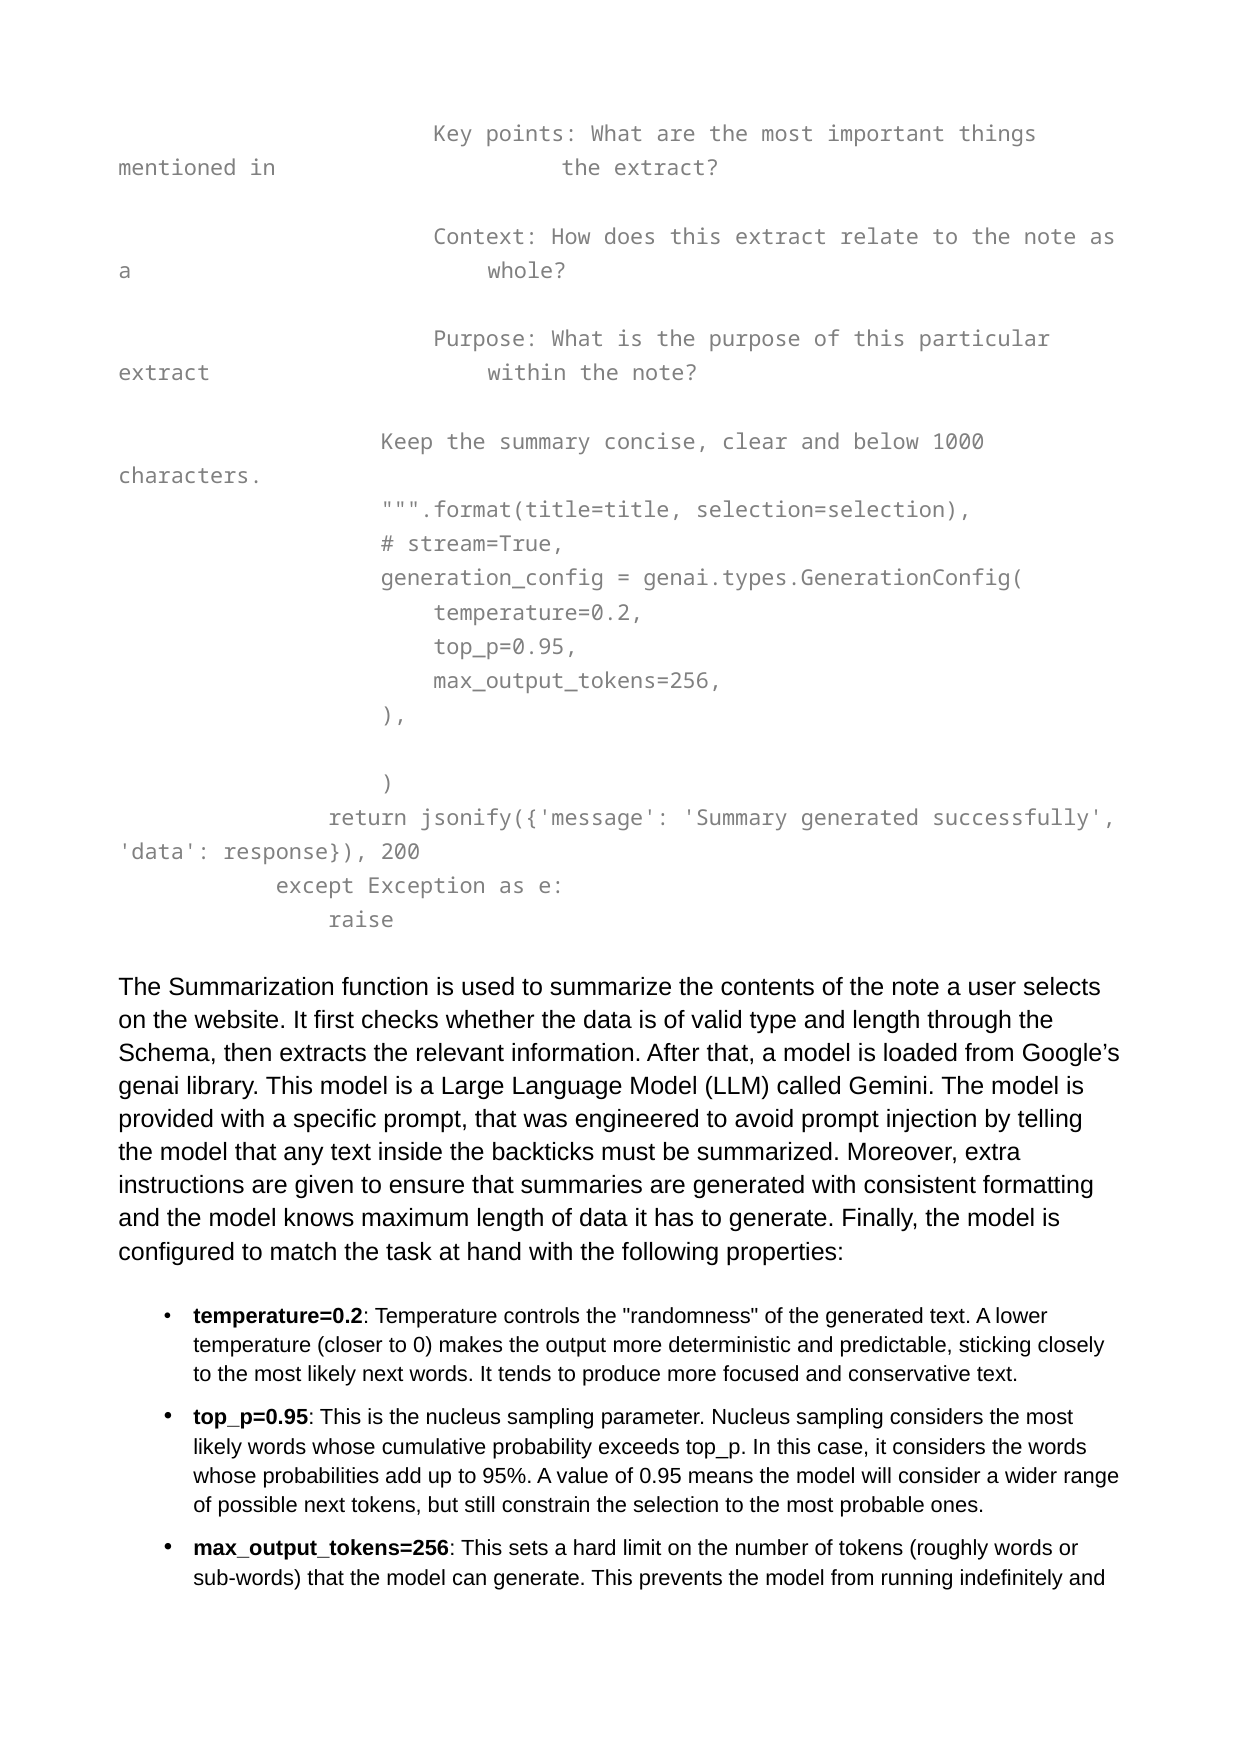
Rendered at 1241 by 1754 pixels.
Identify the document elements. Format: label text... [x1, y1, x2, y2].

text """.format(title=title, selection=selection), [118, 494, 1122, 524]
text The Summarization function is used to summarize the contents of the note a user selects on the website. It first checks whether the data is of valid type and length through the Schema, then extracts the relevant information. After that, a model is loaded from Google’s genai library. This model is a Large Language Model (LLM) called Gemini. The model is provided with a specific prompt, that was engineered to avoid prompt injection by telling the model that any text inside the backticks must be summarized. Moreover, extra instructions are given to ensure that summaries are generated with consistent formatting and the model knows maximum length of data it has to generate. Finally, the model is configured to match the task at hand with the following properties: [118, 972, 1122, 1265]
text temperature=0.2, [118, 596, 1122, 626]
text top_p=0.95, [118, 631, 1122, 660]
text ) [118, 767, 1122, 797]
text Key points: What are the most important things mentioned in the extract? [118, 118, 1122, 182]
list temperature=0.2: Temperature controls the "randomness" of the generated text. A lower temperature (closer to 0) makes the output more deterministic and predictable, sticking closely to the most likely next words. It tends to produce more focused and conservative text. [164, 1302, 1122, 1386]
list top_p=0.95: This is the nucleus sampling parameter. Nucleus sampling considers the most likely words whose cumulative probability exceeds top_p. In this case, it considers the words whose probabilities add up to 95%. A value of 0.95 means the model will consider a wider range of possible next tokens, but still constrain the selection to the most probable ones. [164, 1404, 1122, 1517]
text except Exception as e: [118, 870, 1122, 899]
list max_output_tokens=256: This sets a hard limit on the number of tokens (roughly words or sub-words) that the model can generate. This prevents the model from running indefinitely and [164, 1535, 1122, 1590]
text raise [118, 904, 1122, 934]
text ), [118, 699, 1122, 729]
text max_output_tokens=256, [118, 665, 1122, 694]
text return jsonify({'message': 'Summary generated successfully', 'data': response}), 200 [118, 801, 1122, 865]
text Keep the summary concise, clear and below 1000 characters. [118, 426, 1122, 489]
text Context: How does this extract relate to the note as a whole? [118, 221, 1122, 284]
text # stream=True, [118, 528, 1122, 558]
text Purpose: What is the purpose of this particular extract within the note? [118, 323, 1122, 387]
text generation_config = genai.types.GenerationConfig( [118, 562, 1122, 592]
